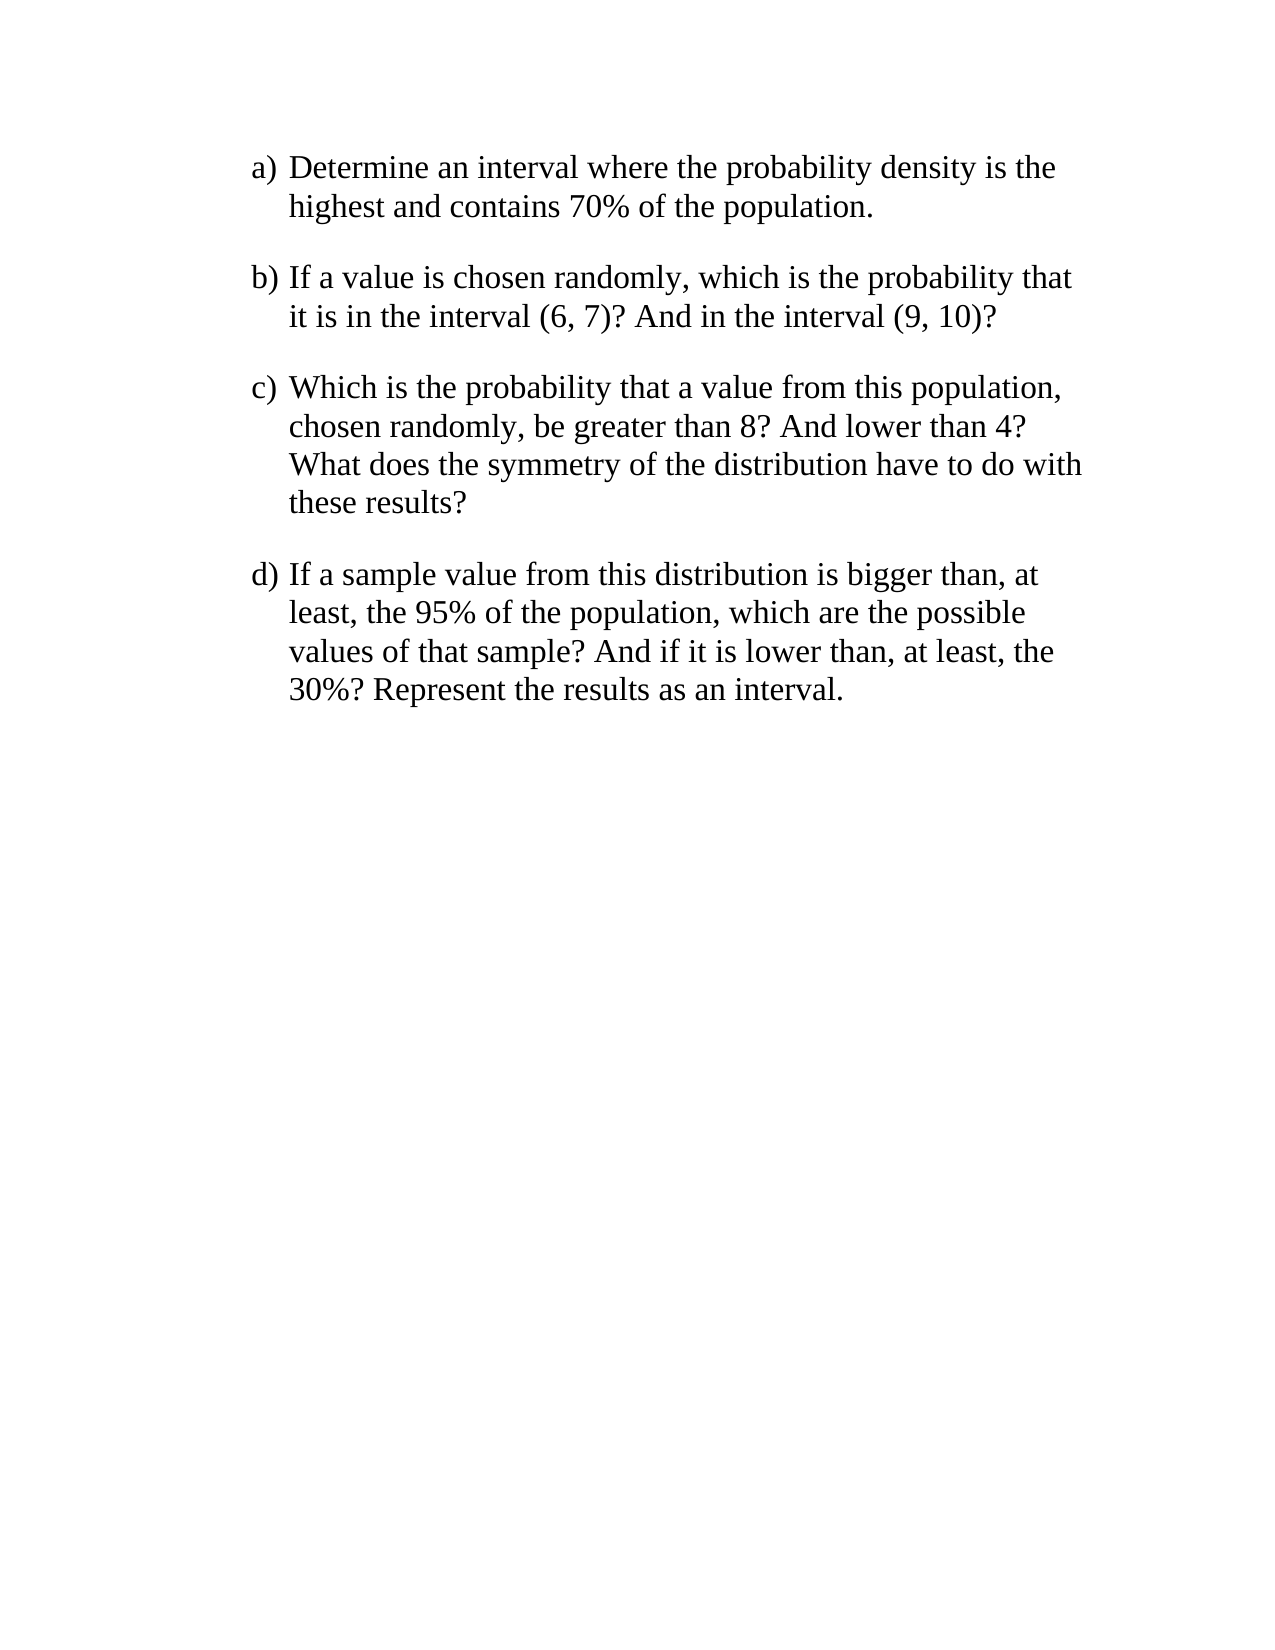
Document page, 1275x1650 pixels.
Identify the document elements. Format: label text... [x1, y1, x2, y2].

list Which is the probability that a value from this population, chosen randomly, be greater than 8? And lower than 4? What does the symmetry of the distribution have to do with these results? [251, 368, 1098, 521]
list If a sample value from this distribution is bigger than, at least, the 95% of the population, which are the possible values of that sample? And if it is lower than, at least, the 30%? Represent the results as an interval. [251, 554, 1098, 708]
list Determine an interval where the probability density is the highest and contains 70% of the population. [251, 148, 1098, 224]
list If a value is chosen randomly, which is the probability that it is in the interval (6, 7)? And in the interval (9, 10)? [251, 258, 1098, 334]
